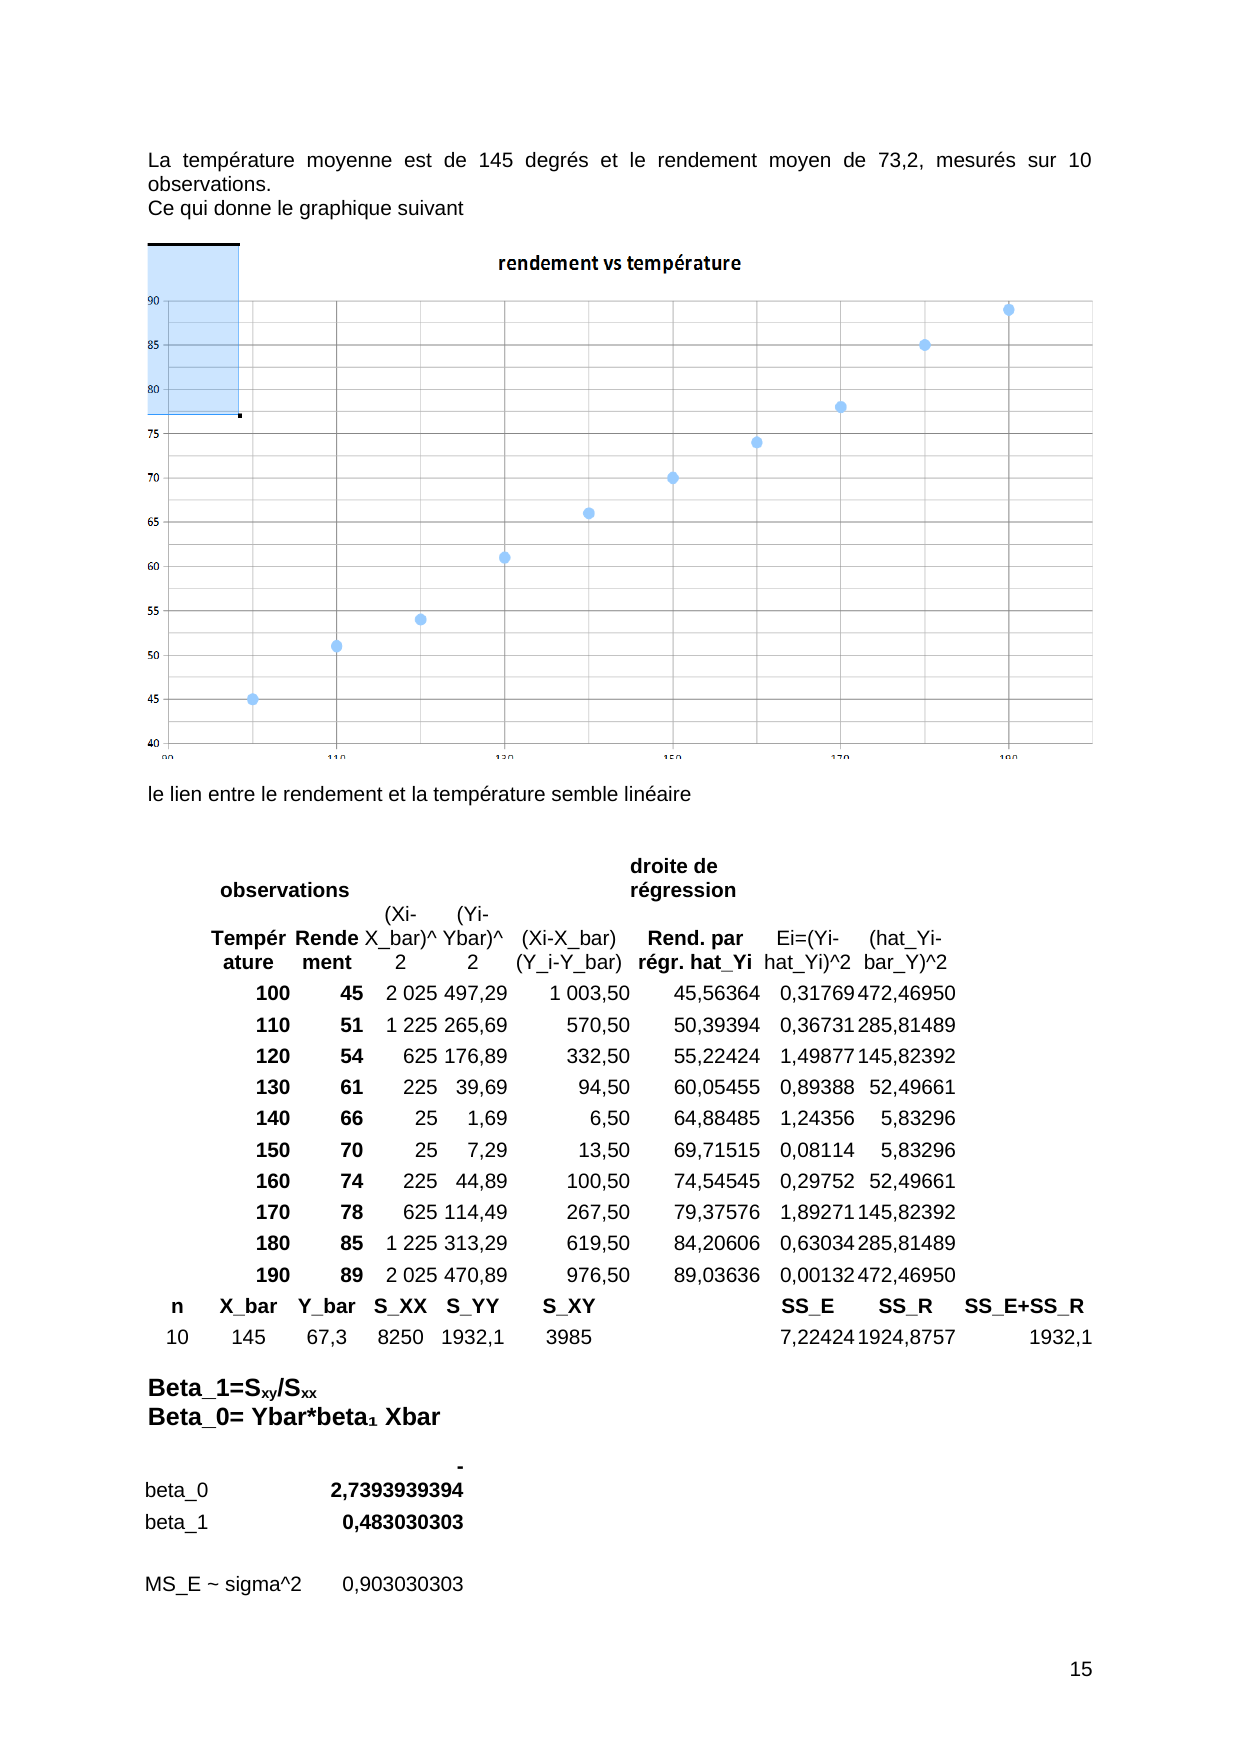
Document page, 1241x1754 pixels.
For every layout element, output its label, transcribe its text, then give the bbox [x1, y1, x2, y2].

table_cell 1 225 [363, 1224, 438, 1255]
table_cell [630, 1318, 760, 1349]
table_cell 0,483030303 [330, 1502, 463, 1533]
table_cell 1 225 [363, 1005, 438, 1036]
table_cell 5,83296 [855, 1130, 956, 1161]
table_cell 1932,1 [956, 1318, 1092, 1349]
table_cell [330, 1534, 463, 1565]
table_cell 8250 [363, 1318, 438, 1349]
table_cell 0,31769 [760, 974, 855, 1005]
table_cell 0,00132 [760, 1255, 855, 1286]
text Beta_1=Sxy/Sxx [148, 1373, 1093, 1402]
text La température moyenne est de 145 degrés et le rendement moyen de 73,2, mesurés sur 10 observations. [148, 148, 1093, 196]
table_cell 1,69 [438, 1099, 507, 1130]
table_cell SS_E [760, 1286, 855, 1318]
table_header [855, 854, 956, 902]
table_cell 625 [363, 1193, 438, 1224]
table_cell 0,08114 [760, 1130, 855, 1161]
table_header [148, 854, 206, 902]
table_cell [148, 1193, 206, 1224]
table_cell [956, 1005, 1092, 1036]
table_header observations [206, 854, 363, 902]
text Beta_0= Ybar*beta₁ Xbar [148, 1402, 1093, 1430]
table_cell 45,56364 [630, 974, 760, 1005]
table_cell 51 [290, 1005, 363, 1036]
table_cell [148, 1130, 206, 1161]
table_cell 0,89388 [760, 1068, 855, 1099]
table_cell 50,39394 [630, 1005, 760, 1036]
table_cell 130 [206, 1068, 290, 1099]
table_cell 0,29752 [760, 1161, 855, 1193]
table_header beta_0 [145, 1454, 330, 1502]
table_cell SS_R [855, 1286, 956, 1318]
table_cell 13,50 [508, 1130, 630, 1161]
table_cell 25 [363, 1099, 438, 1130]
table_cell 497,29 [438, 974, 507, 1005]
table_cell 176,89 [438, 1036, 507, 1068]
table_cell Rendement [290, 902, 363, 974]
table_cell 0,36731 [760, 1005, 855, 1036]
table_cell 470,89 [438, 1255, 507, 1286]
picture [147, 243, 1093, 759]
table_cell Rend. par régr. hat_Yi [630, 902, 760, 974]
table_cell 145,82392 [855, 1036, 956, 1068]
table_cell 285,81489 [855, 1224, 956, 1255]
table_cell [145, 1534, 330, 1565]
table_header droite de régression [630, 854, 760, 902]
table_cell beta_1 [145, 1502, 330, 1533]
table_cell 6,50 [508, 1099, 630, 1130]
table_cell [148, 1036, 206, 1068]
table_cell 94,50 [508, 1068, 630, 1099]
table_cell 100,50 [508, 1161, 630, 1193]
table_cell 64,88485 [630, 1099, 760, 1130]
table_header [956, 854, 1092, 902]
table_cell 52,49661 [855, 1161, 956, 1193]
text le lien entre le rendement et la température semble linéaire [148, 782, 1093, 806]
table_cell n [148, 1286, 206, 1318]
table_cell 619,50 [508, 1224, 630, 1255]
table_cell [148, 902, 206, 974]
table_cell 145,82392 [855, 1193, 956, 1224]
table_cell [956, 1161, 1092, 1193]
table_cell 10 [148, 1318, 206, 1349]
table_cell S_XX [363, 1286, 438, 1318]
table_cell 39,69 [438, 1068, 507, 1099]
table_cell (Xi-X_bar)^2 [363, 902, 438, 974]
table_cell 267,50 [508, 1193, 630, 1224]
table_cell [956, 1193, 1092, 1224]
table_cell [148, 1099, 206, 1130]
table_cell 140 [206, 1099, 290, 1130]
table_cell S_YY [438, 1286, 507, 1318]
table_cell [956, 1036, 1092, 1068]
table_cell 78 [290, 1193, 363, 1224]
table_cell 110 [206, 1005, 290, 1036]
table_cell [630, 1286, 760, 1318]
table_header [438, 854, 507, 902]
table_cell 0,903030303 [330, 1565, 463, 1596]
table_cell 332,50 [508, 1036, 630, 1068]
table_cell 84,20606 [630, 1224, 760, 1255]
table_cell 1924,8757 [855, 1318, 956, 1349]
table_cell 70 [290, 1130, 363, 1161]
table_cell 7,29 [438, 1130, 507, 1161]
table_cell (hat_Yi-bar_Y)^2 [855, 902, 956, 974]
table_cell Ei=(Yi-hat_Yi)^2 [760, 902, 855, 974]
table_cell 25 [363, 1130, 438, 1161]
table_cell [956, 1099, 1092, 1130]
table_header -2,7393939394 [330, 1454, 463, 1502]
table_cell 160 [206, 1161, 290, 1193]
table_cell 114,49 [438, 1193, 507, 1224]
table_cell 66 [290, 1099, 363, 1130]
table_cell 976,50 [508, 1255, 630, 1286]
table_cell 150 [206, 1130, 290, 1161]
table_cell 0,63034 [760, 1224, 855, 1255]
table_cell 170 [206, 1193, 290, 1224]
table_cell 2 025 [363, 1255, 438, 1286]
table_cell 45 [290, 974, 363, 1005]
table_cell [956, 1068, 1092, 1099]
table_cell 625 [363, 1036, 438, 1068]
table_cell 2 025 [363, 974, 438, 1005]
table_cell 225 [363, 1161, 438, 1193]
table_cell 1 003,50 [508, 974, 630, 1005]
table_cell 89 [290, 1255, 363, 1286]
table_cell 100 [206, 974, 290, 1005]
table_cell 1932,1 [438, 1318, 507, 1349]
table_cell 285,81489 [855, 1005, 956, 1036]
table_cell 67,3 [290, 1318, 363, 1349]
table_cell 5,83296 [855, 1099, 956, 1130]
table_cell 74 [290, 1161, 363, 1193]
table_cell 74,54545 [630, 1161, 760, 1193]
table_cell (Yi-Ybar)^2 [438, 902, 507, 974]
table_cell 55,22424 [630, 1036, 760, 1068]
table_cell MS_E ~ sigma^2 [145, 1565, 330, 1596]
table_cell 472,46950 [855, 1255, 956, 1286]
table_cell Y_bar [290, 1286, 363, 1318]
table_cell [956, 1224, 1092, 1255]
table_cell 52,49661 [855, 1068, 956, 1099]
table_header [363, 854, 438, 902]
text Ce qui donne le graphique suivant [148, 196, 1093, 219]
table_cell 145 [206, 1318, 290, 1349]
table_cell 60,05455 [630, 1068, 760, 1099]
table_cell 225 [363, 1068, 438, 1099]
table_cell 1,89271 [760, 1193, 855, 1224]
table_cell [148, 1255, 206, 1286]
table_cell [148, 1005, 206, 1036]
table_cell 3985 [508, 1318, 630, 1349]
table_cell 7,22424 [760, 1318, 855, 1349]
table_cell [956, 974, 1092, 1005]
table_cell 570,50 [508, 1005, 630, 1036]
table_cell 89,03636 [630, 1255, 760, 1286]
table_cell [148, 1068, 206, 1099]
table_cell [148, 974, 206, 1005]
table_cell 69,71515 [630, 1130, 760, 1161]
table_cell SS_E+SS_R [956, 1286, 1092, 1318]
table_cell [956, 1130, 1092, 1161]
table_cell 61 [290, 1068, 363, 1099]
table_cell 265,69 [438, 1005, 507, 1036]
table_cell 1,24356 [760, 1099, 855, 1130]
table_cell [148, 1161, 206, 1193]
table_cell 180 [206, 1224, 290, 1255]
table_cell [956, 1255, 1092, 1286]
table_cell 79,37576 [630, 1193, 760, 1224]
table_cell Température [206, 902, 290, 974]
table_cell 1,49877 [760, 1036, 855, 1068]
table_header [508, 854, 630, 902]
table_cell S_XY [508, 1286, 630, 1318]
table_cell (Xi-X_bar)(Y_i-Y_bar) [508, 902, 630, 974]
table_cell 54 [290, 1036, 363, 1068]
table_cell 472,46950 [855, 974, 956, 1005]
table_cell 44,89 [438, 1161, 507, 1193]
table_cell X_bar [206, 1286, 290, 1318]
table_cell [956, 902, 1092, 974]
table_header [760, 854, 855, 902]
table_cell [148, 1224, 206, 1255]
table_cell 313,29 [438, 1224, 507, 1255]
table_cell 85 [290, 1224, 363, 1255]
table_cell 190 [206, 1255, 290, 1286]
table_cell 120 [206, 1036, 290, 1068]
